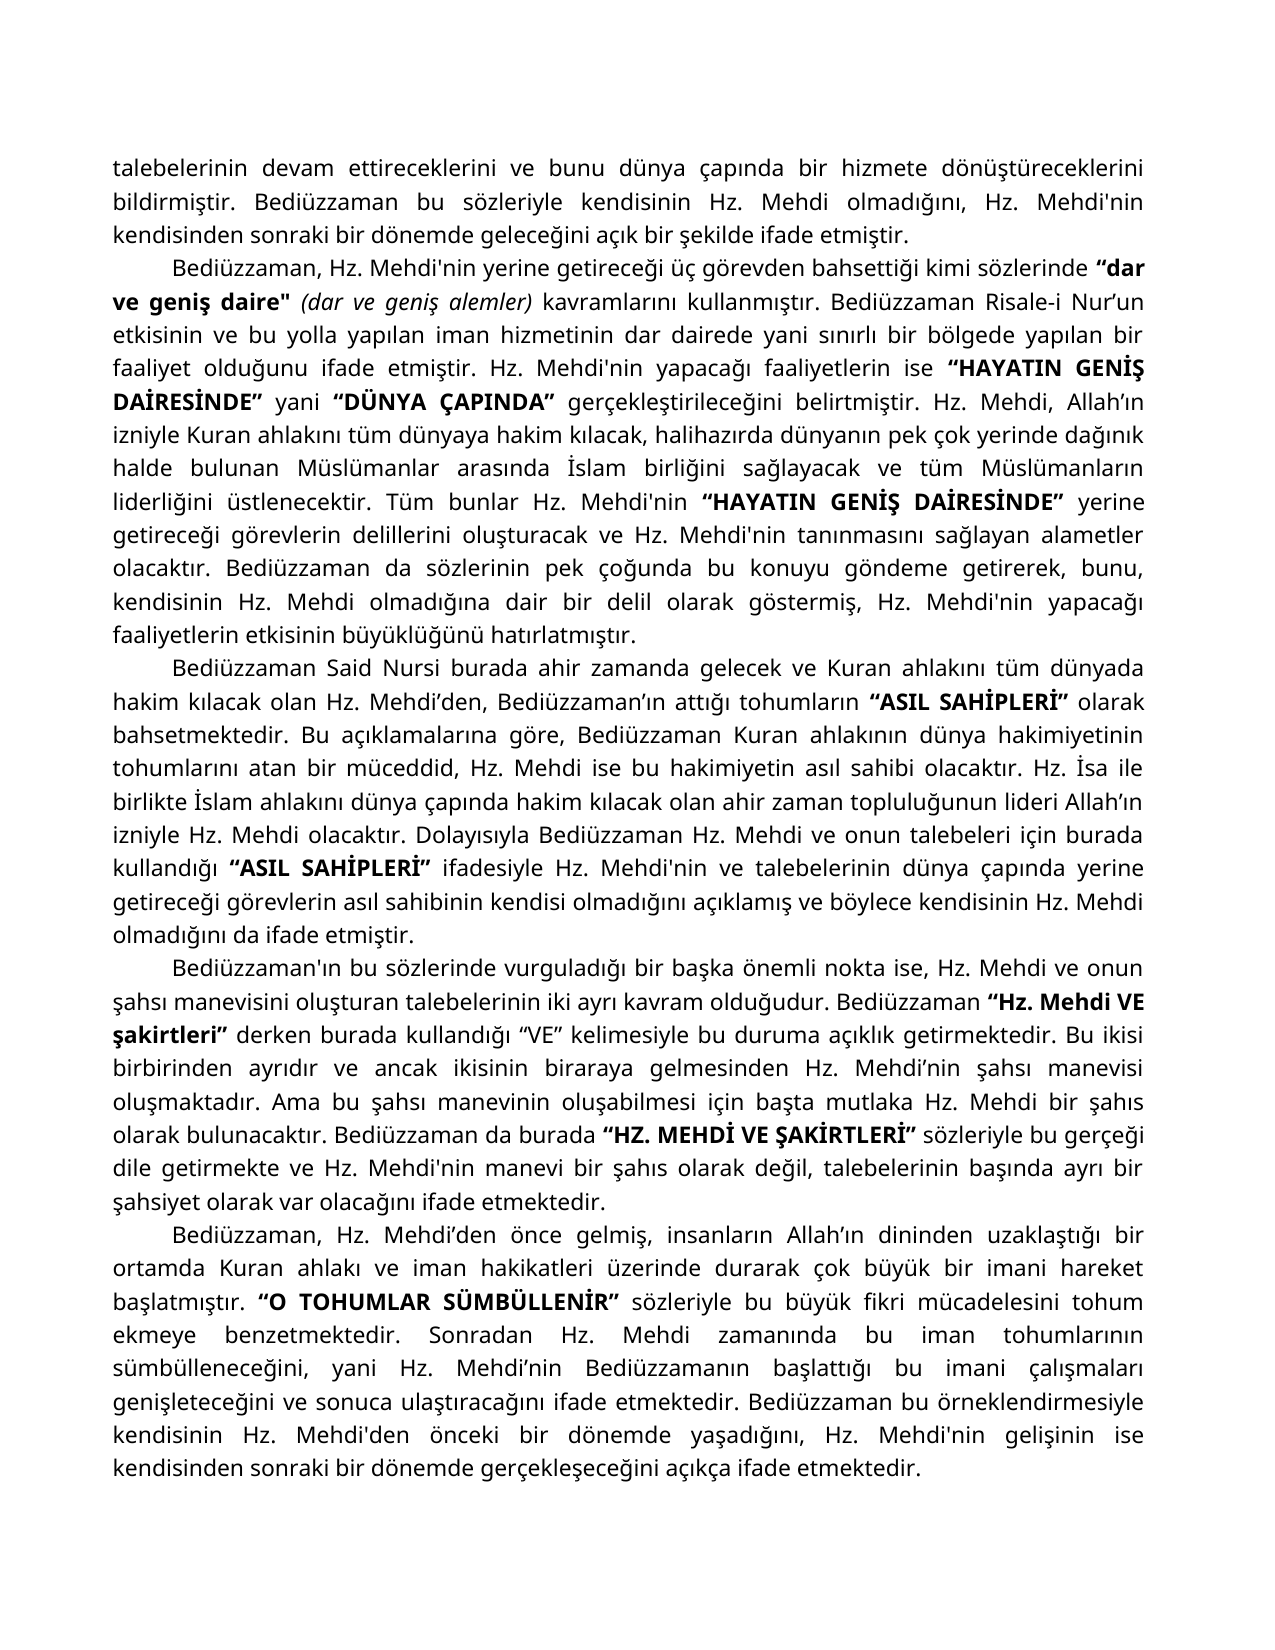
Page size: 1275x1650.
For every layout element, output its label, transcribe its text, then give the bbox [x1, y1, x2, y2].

text Bediüzzaman, Hz. Mehdi'nin yerine getireceği üç görevden bahsettiği kimi sözlerinde “dar ve geniş daire" (dar ve geniş alemler) kavramlarını kullanmıştır. Bediüzzaman Risale-i Nur’un etkisinin ve bu yolla yapılan iman hizmetinin dar dairede yani sınırlı bir bölgede yapılan bir faaliyet olduğunu ifade etmiştir. Hz. Mehdi'nin yapacağı faaliyetlerin ise “HAYATIN GENİŞ DAİRESİNDE” yani “DÜNYA ÇAPINDA” gerçekleştirileceğini belirtmiştir. Hz. Mehdi, Allah’ın izniyle Kuran ahlakını tüm dünyaya hakim kılacak, halihazırda dünyanın pek çok yerinde dağınık halde bulunan Müslümanlar arasında İslam birliğini sağlayacak ve tüm Müslümanların liderliğini üstlenecektir. Tüm bunlar Hz. Mehdi'nin “HAYATIN GENİŞ DAİRESİNDE” yerine getireceği görevlerin delillerini oluşturacak ve Hz. Mehdi'nin tanınmasını sağlayan alametler olacaktır. Bediüzzaman da sözlerinin pek çoğunda bu konuyu göndeme getirerek, bunu, kendisinin Hz. Mehdi olmadığına dair bir delil olarak göstermiş, Hz. Mehdi'nin yapacağı faaliyetlerin etkisinin büyüklüğünü hatırlatmıştır. [112, 250, 1145, 650]
text Bediüzzaman, Hz. Mehdi’den önce gelmiş, insanların Allah’ın dininden uzaklaştığı bir ortamda Kuran ahlakı ve iman hakikatleri üzerinde durarak çok büyük bir imani hareket başlatmıştır. “O TOHUMLAR SÜMBÜLLENİR” sözleriyle bu büyük fikri mücadelesini tohum ekmeye benzetmektedir. Sonradan Hz. Mehdi zamanında bu iman tohumlarının sümbülleneceğini, yani Hz. Mehdi’nin Bediüzzamanın başlattığı bu imani çalışmaları genişleteceğini ve sonuca ulaştıracağını ifade etmektedir. Bediüzzaman bu örneklendirmesiyle kendisinin Hz. Mehdi'den önceki bir dönemde yaşadığını, Hz. Mehdi'nin gelişinin ise kendisinden sonraki bir dönemde gerçekleşeceğini açıkça ifade etmektedir. [112, 1217, 1145, 1483]
text Bediüzzaman'ın bu sözlerinde vurguladığı bir başka önemli nokta ise, Hz. Mehdi ve onun şahsı manevisini oluşturan talebelerinin iki ayrı kavram olduğudur. Bediüzzaman “Hz. Mehdi VE şakirtleri” derken burada kullandığı “VE” kelimesiyle bu duruma açıklık getirmektedir. Bu ikisi birbirinden ayrıdır ve ancak ikisinin biraraya gelmesinden Hz. Mehdi’nin şahsı manevisi oluşmaktadır. Ama bu şahsı manevinin oluşabilmesi için başta mutlaka Hz. Mehdi bir şahıs olarak bulunacaktır. Bediüzzaman da burada “HZ. MEHDİ VE ŞAKİRTLERİ” sözleriyle bu gerçeği dile getirmekte ve Hz. Mehdi'nin manevi bir şahıs olarak değil, talebelerinin başında ayrı bir şahsiyet olarak var olacağını ifade etmektedir. [112, 950, 1145, 1217]
text Bediüzzaman Said Nursi burada ahir zamanda gelecek ve Kuran ahlakını tüm dünyada hakim kılacak olan Hz. Mehdi’den, Bediüzzaman’ın attığı tohumların “ASIL SAHİPLERİ” olarak bahsetmektedir. Bu açıklamalarına göre, Bediüzzaman Kuran ahlakının dünya hakimiyetinin tohumlarını atan bir müceddid, Hz. Mehdi ise bu hakimiyetin asıl sahibi olacaktır. Hz. İsa ile birlikte İslam ahlakını dünya çapında hakim kılacak olan ahir zaman topluluğunun lideri Allah’ın izniyle Hz. Mehdi olacaktır. Dolayısıyla Bediüzzaman Hz. Mehdi ve onun talebeleri için burada kullandığı “ASIL SAHİPLERİ” ifadesiyle Hz. Mehdi'nin ve talebelerinin dünya çapında yerine getireceği görevlerin asıl sahibinin kendisi olmadığını açıklamış ve böylece kendisinin Hz. Mehdi olmadığını da ifade etmiştir. [112, 650, 1145, 950]
text talebelerinin devam ettireceklerini ve bunu dünya çapında bir hizmete dönüştüreceklerini bildirmiştir. Bediüzzaman bu sözleriyle kendisinin Hz. Mehdi olmadığını, Hz. Mehdi'nin kendisinden sonraki bir dönemde geleceğini açık bir şekilde ifade etmiştir. [112, 150, 1145, 250]
